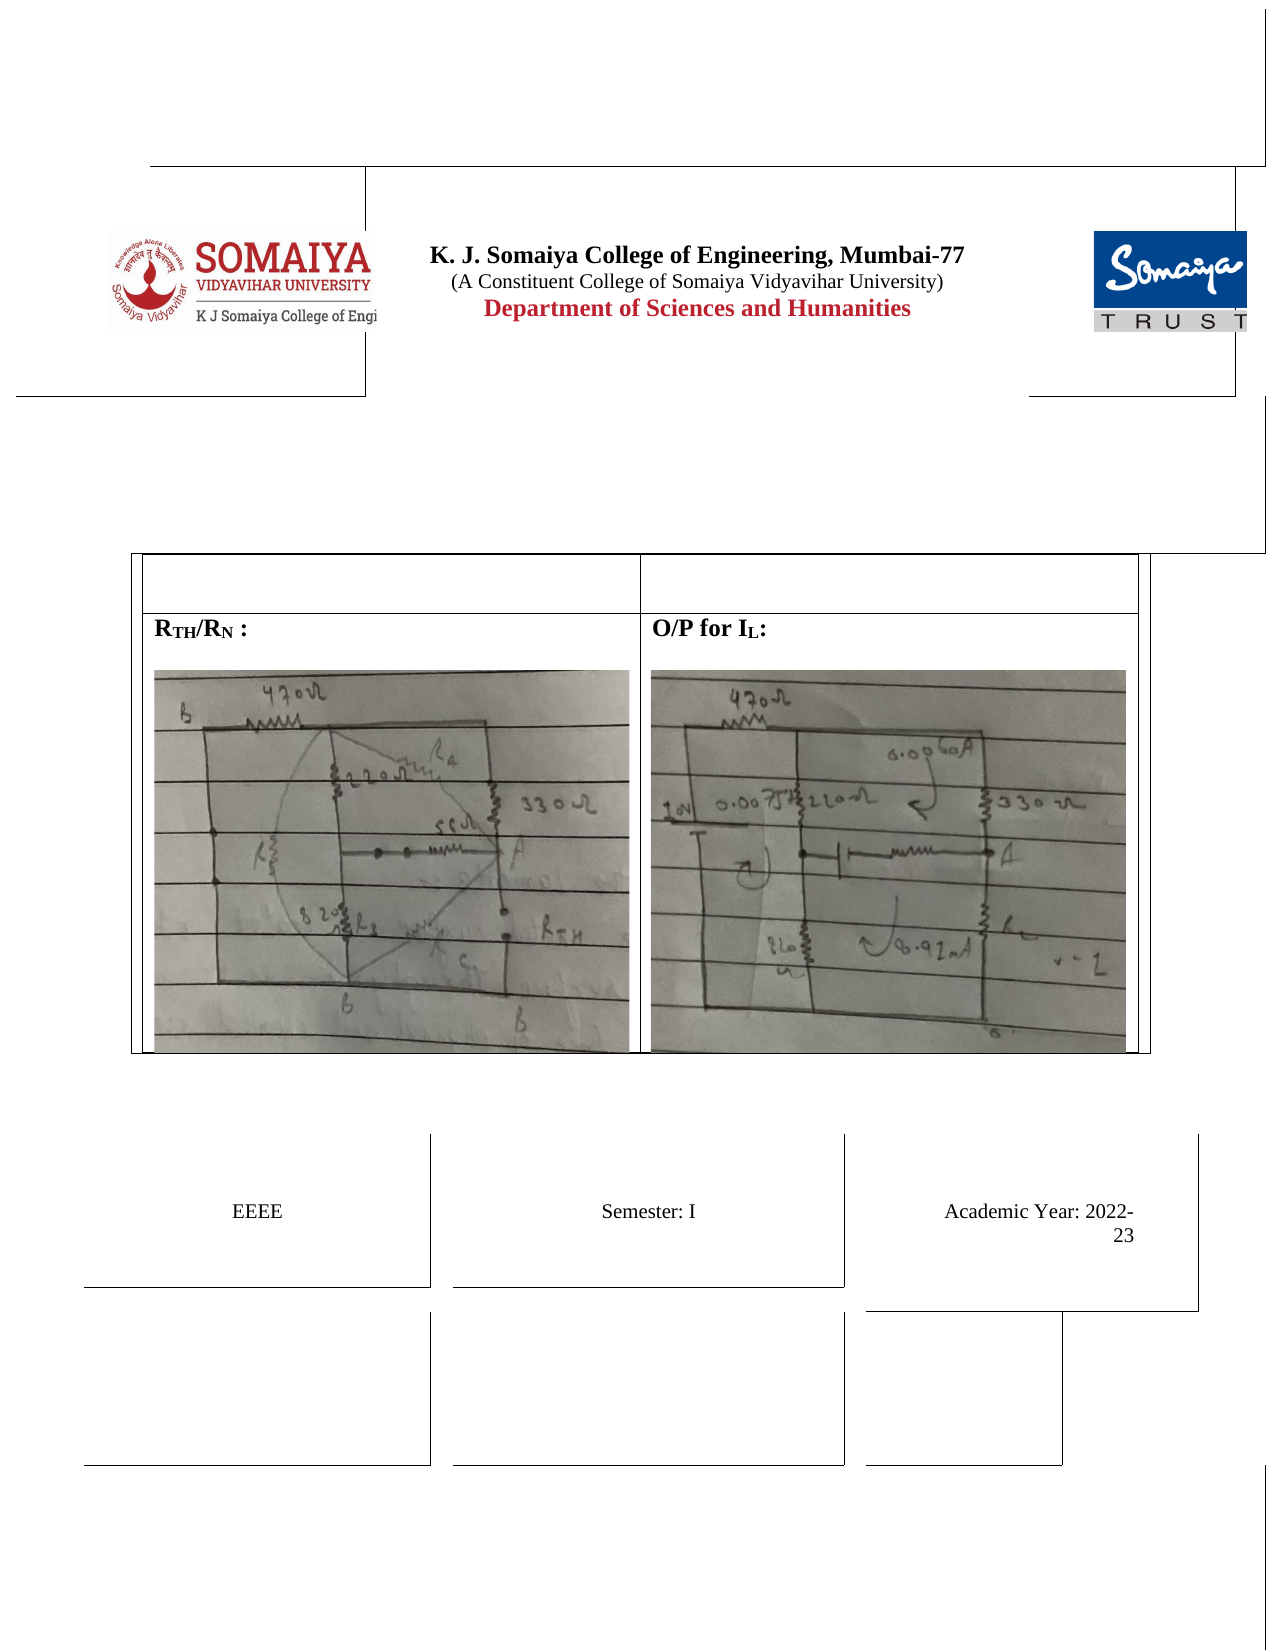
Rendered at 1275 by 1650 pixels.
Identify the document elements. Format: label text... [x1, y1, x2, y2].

table_header [641, 555, 1138, 612]
table_cell O/P for IL: [641, 614, 1138, 1052]
table_cell RTH/RN : [143, 614, 640, 1052]
table_header [143, 555, 640, 612]
table_cell [132, 554, 142, 1053]
table_cell [1139, 554, 1150, 1053]
